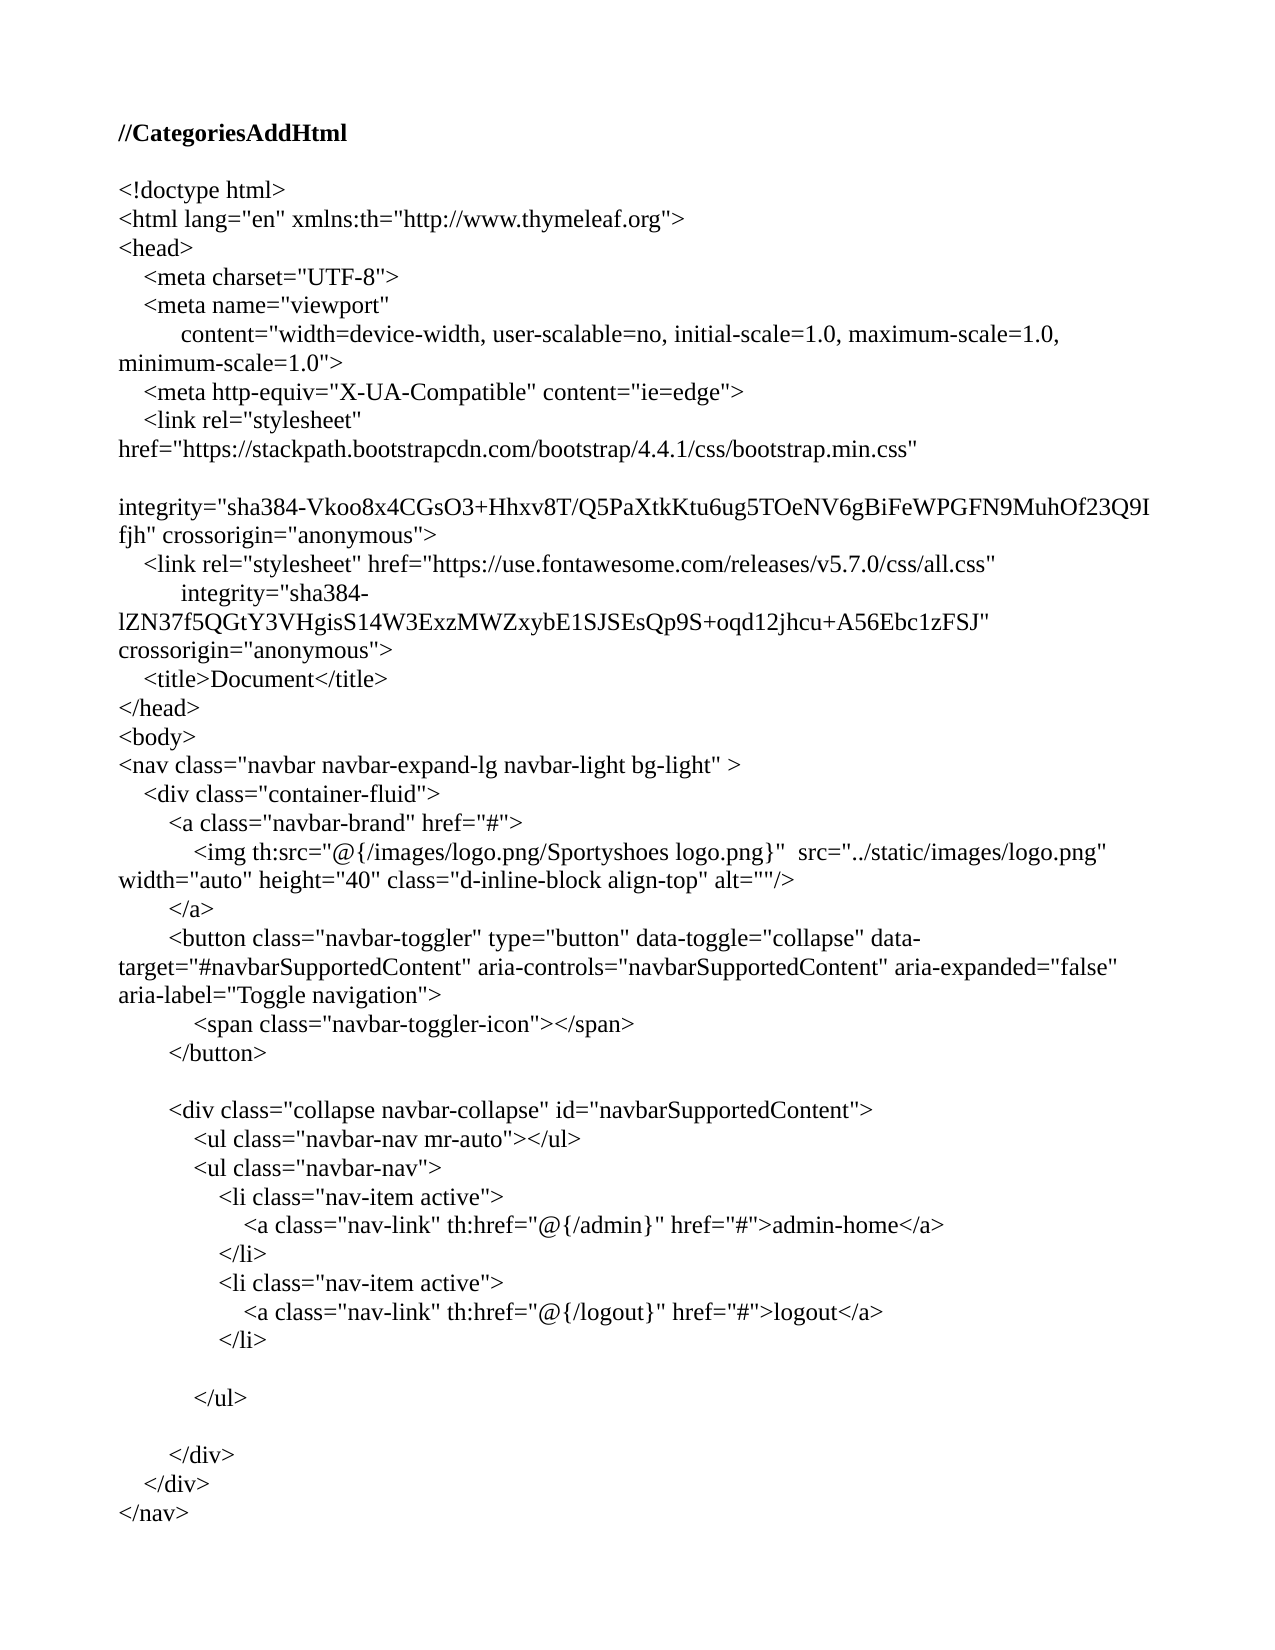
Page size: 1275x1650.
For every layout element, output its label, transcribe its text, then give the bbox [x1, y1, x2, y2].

text content="width=device-width, user-scalable=no, initial-scale=1.0, maximum-scale=1.0, minimum-scale=1.0"> [118, 319, 1157, 377]
text </li> [118, 1326, 1157, 1354]
text </nav> [118, 1498, 1157, 1527]
text <ul class="navbar-nav mr-auto"></ul> [118, 1124, 1157, 1153]
text </button> [118, 1038, 1157, 1067]
text <div class="collapse navbar-collapse" id="navbarSupportedContent"> [118, 1096, 1157, 1124]
text </div> [118, 1441, 1157, 1469]
text <link rel="stylesheet" href="https://use.fontawesome.com/releases/v5.7.0/css/all.css" [118, 549, 1157, 578]
text <head> [118, 233, 1157, 262]
text <meta http-equiv="X-UA-Compatible" content="ie=edge"> [118, 377, 1157, 406]
text </head> [118, 693, 1157, 722]
text <body> [118, 722, 1157, 751]
text <ul class="navbar-nav"> [118, 1153, 1157, 1182]
text <a class="nav-link" th:href="@{/logout}" href="#">logout</a> [118, 1297, 1157, 1326]
text integrity="sha384-lZN37f5QGtY3VHgisS14W3ExzMWZxybE1SJSEsQp9S+oqd12jhcu+A56Ebc1zFSJ" crossorigin="anonymous"> [118, 578, 1157, 664]
text integrity="sha384-Vkoo8x4CGsO3+Hhxv8T/Q5PaXtkKtu6ug5TOeNV6gBiFeWPGFN9MuhOf23Q9Ifjh" crossorigin="anonymous"> [118, 463, 1157, 549]
text <li class="nav-item active"> [118, 1182, 1157, 1211]
text <link rel="stylesheet" href="https://stackpath.bootstrapcdn.com/bootstrap/4.4.1/css/bootstrap.min.css" [118, 406, 1157, 463]
text </a> [118, 894, 1157, 923]
text <div class="container-fluid"> [118, 779, 1157, 808]
text <a class="nav-link" th:href="@{/admin}" href="#">admin-home</a> [118, 1211, 1157, 1239]
text <meta name="viewport" [118, 291, 1157, 319]
text <span class="navbar-toggler-icon"></span> [118, 1009, 1157, 1038]
text <button class="navbar-toggler" type="button" data-toggle="collapse" data-target="#navbarSupportedContent" aria-controls="navbarSupportedContent" aria-expanded="false" aria-label="Toggle navigation"> [118, 923, 1157, 1009]
text <a class="navbar-brand" href="#"> [118, 808, 1157, 837]
text </div> [118, 1469, 1157, 1498]
text <meta charset="UTF-8"> [118, 262, 1157, 291]
text <!doctype html> [118, 176, 1157, 204]
text <img th:src="@{/images/logo.png/Sportyshoes logo.png}" src="../static/images/logo.png" width="auto" height="40" class="d-inline-block align-top" alt=""/> [118, 837, 1157, 894]
text </li> [118, 1239, 1157, 1268]
text <nav class="navbar navbar-expand-lg navbar-light bg-light" > [118, 751, 1157, 779]
text <html lang="en" xmlns:th="http://www.thymeleaf.org"> [118, 204, 1157, 233]
text <li class="nav-item active"> [118, 1268, 1157, 1297]
text //CategoriesAddHtml [118, 118, 1157, 147]
text </ul> [118, 1383, 1157, 1412]
text <title>Document</title> [118, 664, 1157, 693]
